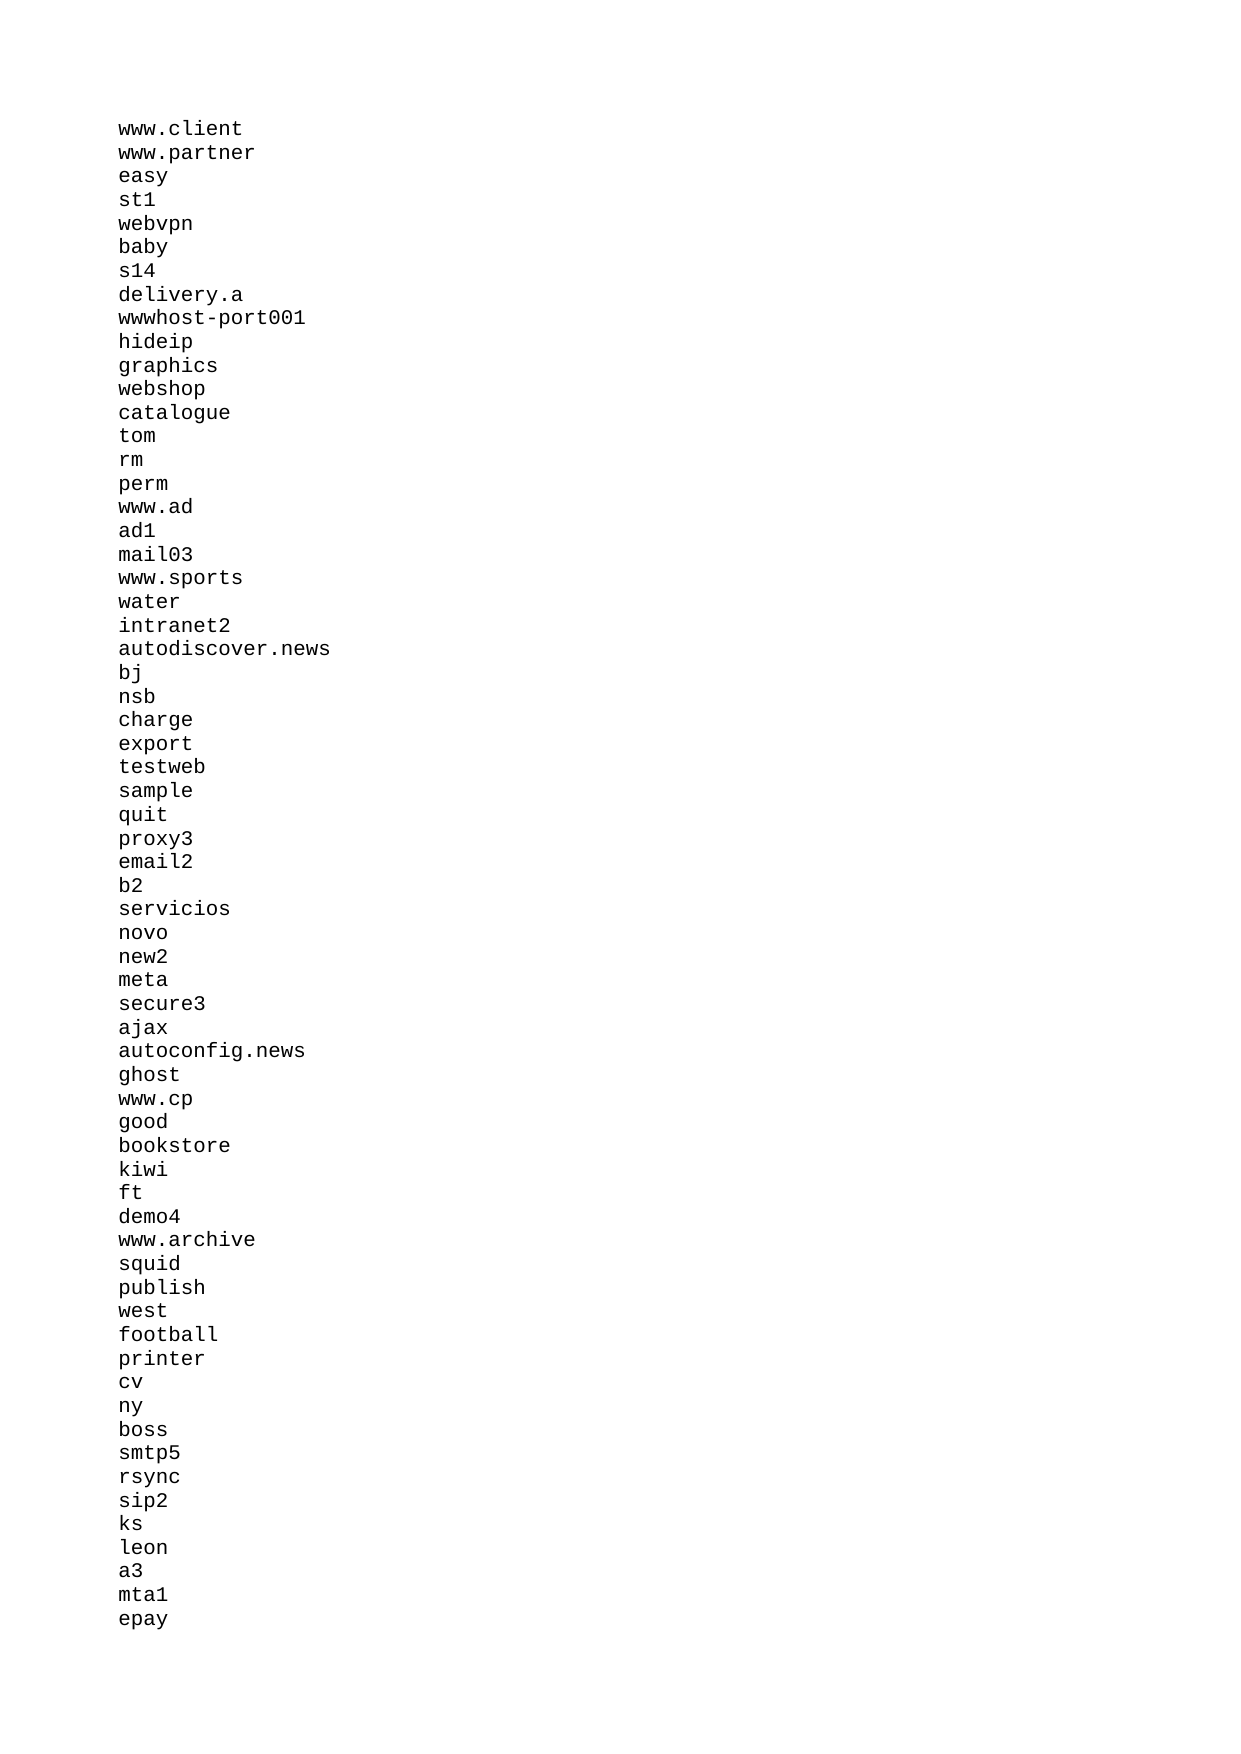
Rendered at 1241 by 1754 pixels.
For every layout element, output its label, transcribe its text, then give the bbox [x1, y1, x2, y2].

text west [118, 1300, 1122, 1324]
text bj [118, 662, 1122, 686]
text good [118, 1111, 1122, 1135]
text email2 [118, 851, 1122, 875]
text ghost [118, 1064, 1122, 1088]
text rsync [118, 1466, 1122, 1489]
text b2 [118, 875, 1122, 898]
text epay [118, 1608, 1122, 1631]
text s14 [118, 260, 1122, 284]
text graphics [118, 354, 1122, 378]
text new2 [118, 946, 1122, 969]
text ad1 [118, 520, 1122, 544]
text delivery.a [118, 284, 1122, 307]
text smtp5 [118, 1442, 1122, 1466]
text www.client [118, 118, 1122, 142]
text autoconfig.news [118, 1040, 1122, 1064]
text boss [118, 1419, 1122, 1442]
text cv [118, 1371, 1122, 1395]
text webvpn [118, 213, 1122, 236]
text www.partner [118, 142, 1122, 165]
text sample [118, 780, 1122, 804]
text nsb [118, 686, 1122, 709]
text servicios [118, 898, 1122, 922]
text www.archive [118, 1229, 1122, 1253]
text ajax [118, 1017, 1122, 1040]
text publish [118, 1277, 1122, 1300]
text a3 [118, 1561, 1122, 1584]
text st1 [118, 189, 1122, 213]
text webshop [118, 378, 1122, 402]
text rm [118, 449, 1122, 473]
text mail03 [118, 544, 1122, 567]
text mta1 [118, 1584, 1122, 1608]
text charge [118, 709, 1122, 733]
text www.sports [118, 567, 1122, 591]
text printer [118, 1348, 1122, 1371]
text novo [118, 922, 1122, 946]
text squid [118, 1253, 1122, 1277]
text bookstore [118, 1135, 1122, 1158]
text baby [118, 236, 1122, 260]
text sip2 [118, 1489, 1122, 1513]
text hideip [118, 331, 1122, 354]
text tom [118, 426, 1122, 449]
text catalogue [118, 402, 1122, 426]
text proxy3 [118, 827, 1122, 851]
text quit [118, 804, 1122, 827]
text ks [118, 1513, 1122, 1537]
text demo4 [118, 1206, 1122, 1229]
text wwwhost-port001 [118, 307, 1122, 331]
text www.cp [118, 1088, 1122, 1111]
text perm [118, 473, 1122, 496]
text kiwi [118, 1158, 1122, 1182]
text football [118, 1324, 1122, 1348]
text secure3 [118, 993, 1122, 1017]
text intranet2 [118, 615, 1122, 638]
text testweb [118, 757, 1122, 780]
text www.ad [118, 496, 1122, 520]
text leon [118, 1537, 1122, 1561]
text water [118, 591, 1122, 615]
text easy [118, 165, 1122, 189]
text autodiscover.news [118, 638, 1122, 662]
text ny [118, 1395, 1122, 1419]
text ft [118, 1182, 1122, 1206]
text meta [118, 969, 1122, 993]
text export [118, 733, 1122, 757]
